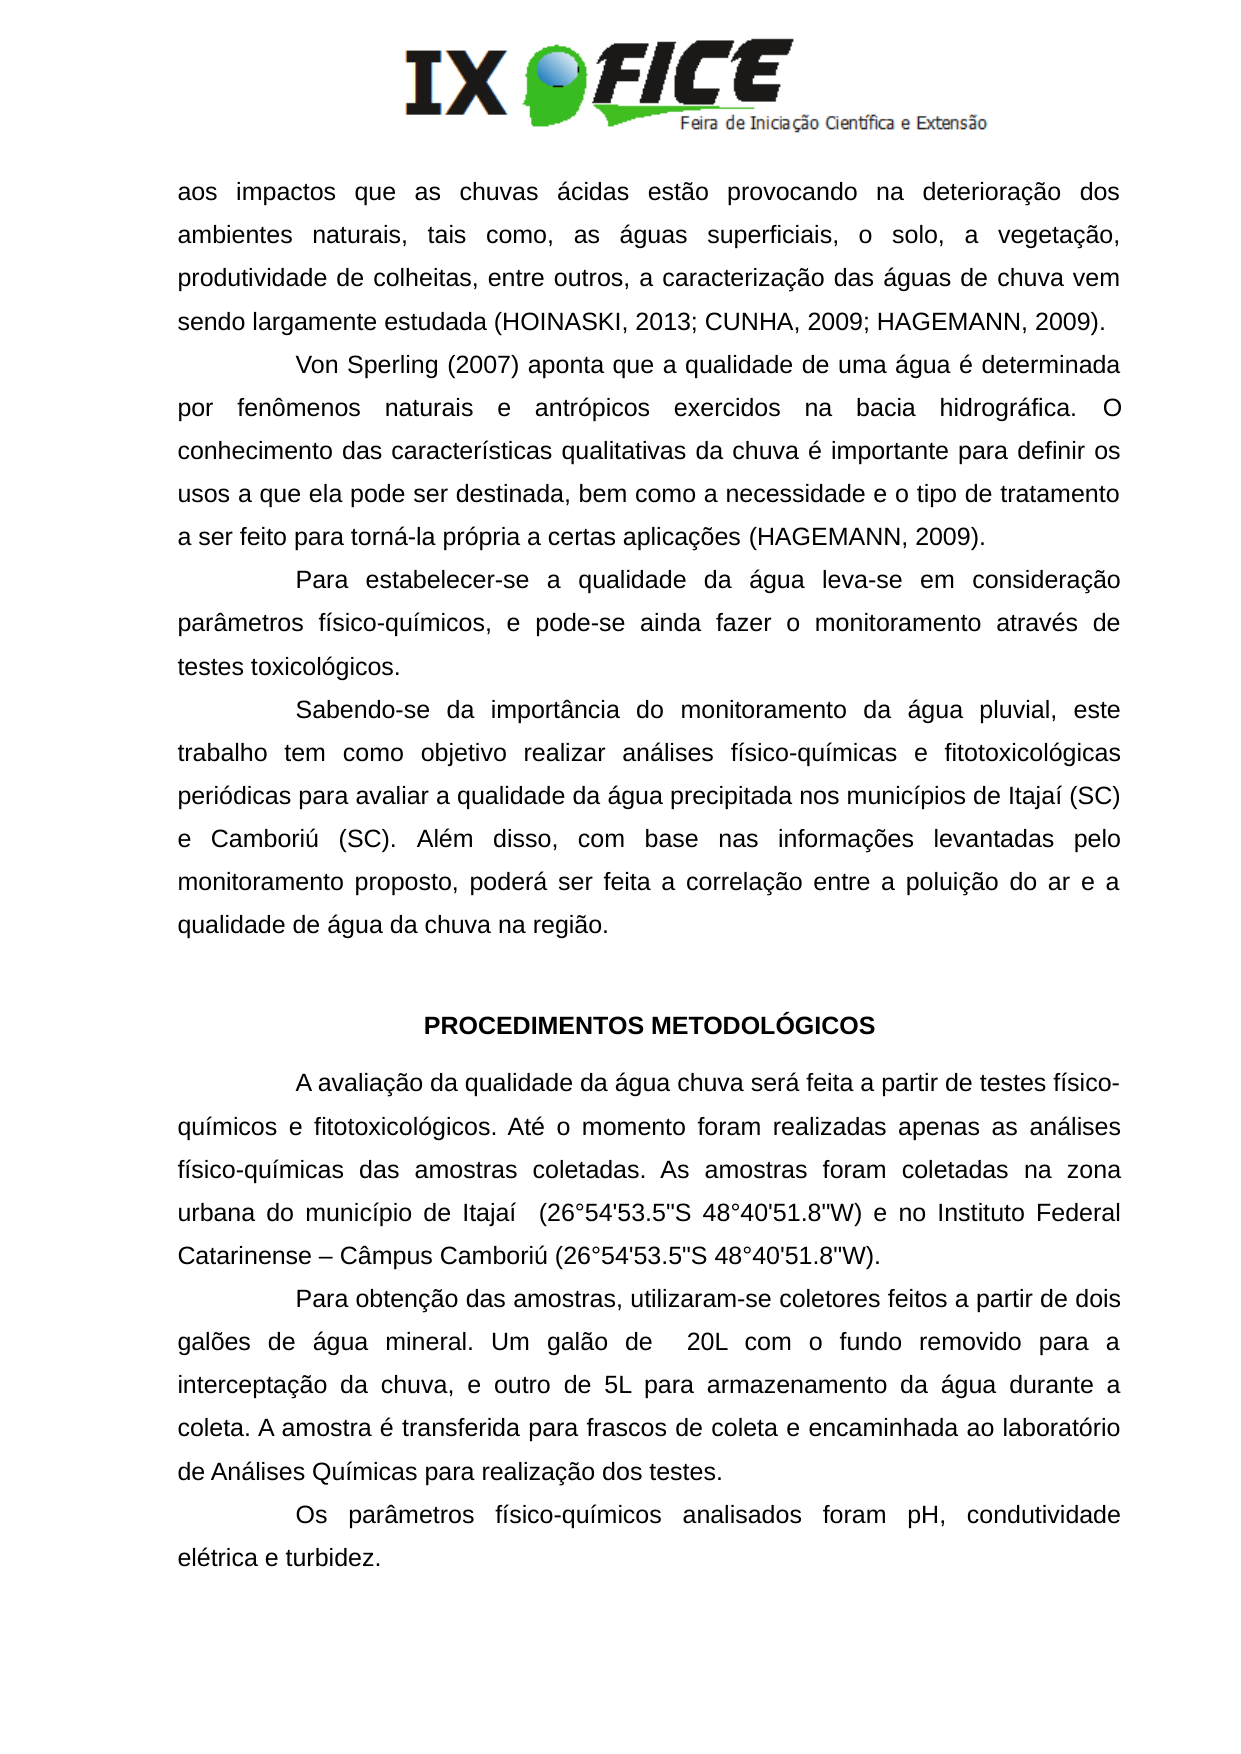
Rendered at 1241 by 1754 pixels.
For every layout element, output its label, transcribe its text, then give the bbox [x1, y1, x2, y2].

text PROCEDIMENTOS METODOLÓGICOS [177, 1011, 1122, 1040]
text Para obtenção das amostras, utilizaram-se coletores feitos a partir de dois galões de água mineral. Um galão de 20L com o fundo removido para a interceptação da chuva, e outro de 5L para armazenamento da água durante a coleta. A amostra é transferida para frascos de coleta e encaminhada ao laboratório de Análises Químicas para realização dos testes. [177, 1284, 1122, 1485]
picture [394, 13, 1002, 133]
text A avaliação da qualidade da água chuva será feita a partir de testes físico-químicos e fitotoxicológicos. Até o momento foram realizadas apenas as análises físico-químicas das amostras coletadas. As amostras foram coletadas na zona urbana do município de Itajaí (26°54'53.5"S 48°40'51.8"W) e no Instituto Federal Catarinense – Câmpus Camboriú (26°54'53.5"S 48°40'51.8"W). [177, 1068, 1122, 1270]
text aos impactos que as chuvas ácidas estão provocando na deterioração dos ambientes naturais, tais como, as águas superficiais, o solo, a vegetação, produtividade de colheitas, entre outros, a caracterização das águas de chuva vem sendo largamente estudada (HOINASKI, 2013; CUNHA, 2009; HAGEMANN, 2009). [177, 177, 1122, 335]
text Os parâmetros físico-químicos analisados foram pH, condutividade elétrica e turbidez. [177, 1500, 1122, 1572]
text Para estabelecer-se a qualidade da água leva-se em consideração parâmetros físico-químicos, e pode-se ainda fazer o monitoramento através de testes toxicológicos. [177, 565, 1122, 680]
text Von Sperling (2007) aponta que a qualidade de uma água é determinada por fenômenos naturais e antrópicos exercidos na bacia hidrográfica. O conhecimento das características qualitativas da chuva é importante para definir os usos a que ela pode ser destinada, bem como a necessidade e o tipo de tratamento a ser feito para torná-la própria a certas aplicações (HAGEMANN, 2009). [177, 350, 1122, 551]
text Sabendo-se da importância do monitoramento da água pluvial, este trabalho tem como objetivo realizar análises físico-químicas e fitotoxicológicas periódicas para avaliar a qualidade da água precipitada nos municípios de Itajaí (SC) e Camboriú (SC). Além disso, com base nas informações levantadas pelo monitoramento proposto, poderá ser feita a correlação entre a poluição do ar e a qualidade de água da chuva na região. [177, 695, 1122, 939]
